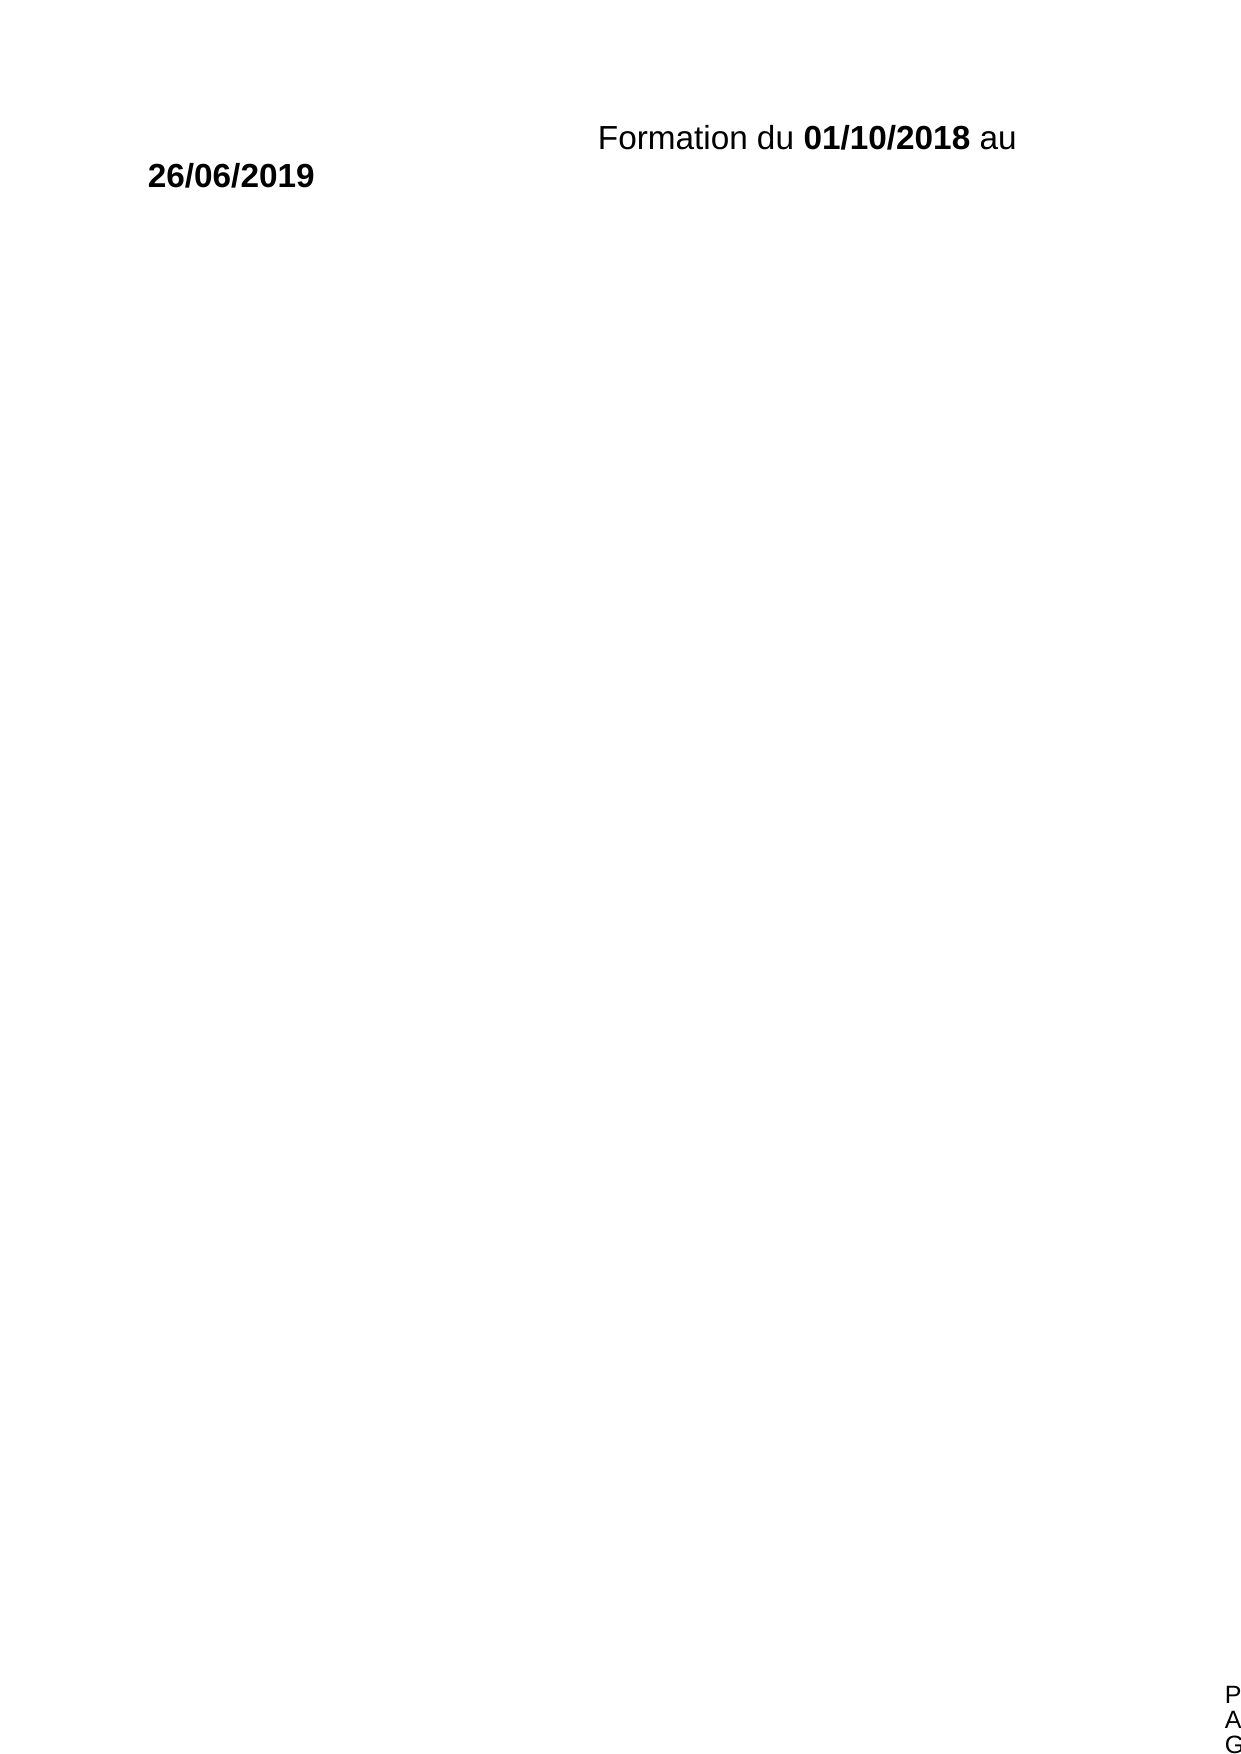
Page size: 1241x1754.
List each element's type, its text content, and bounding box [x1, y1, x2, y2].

list Formation du 01/10/2018 au 26/06/2019 [148, 118, 1092, 195]
